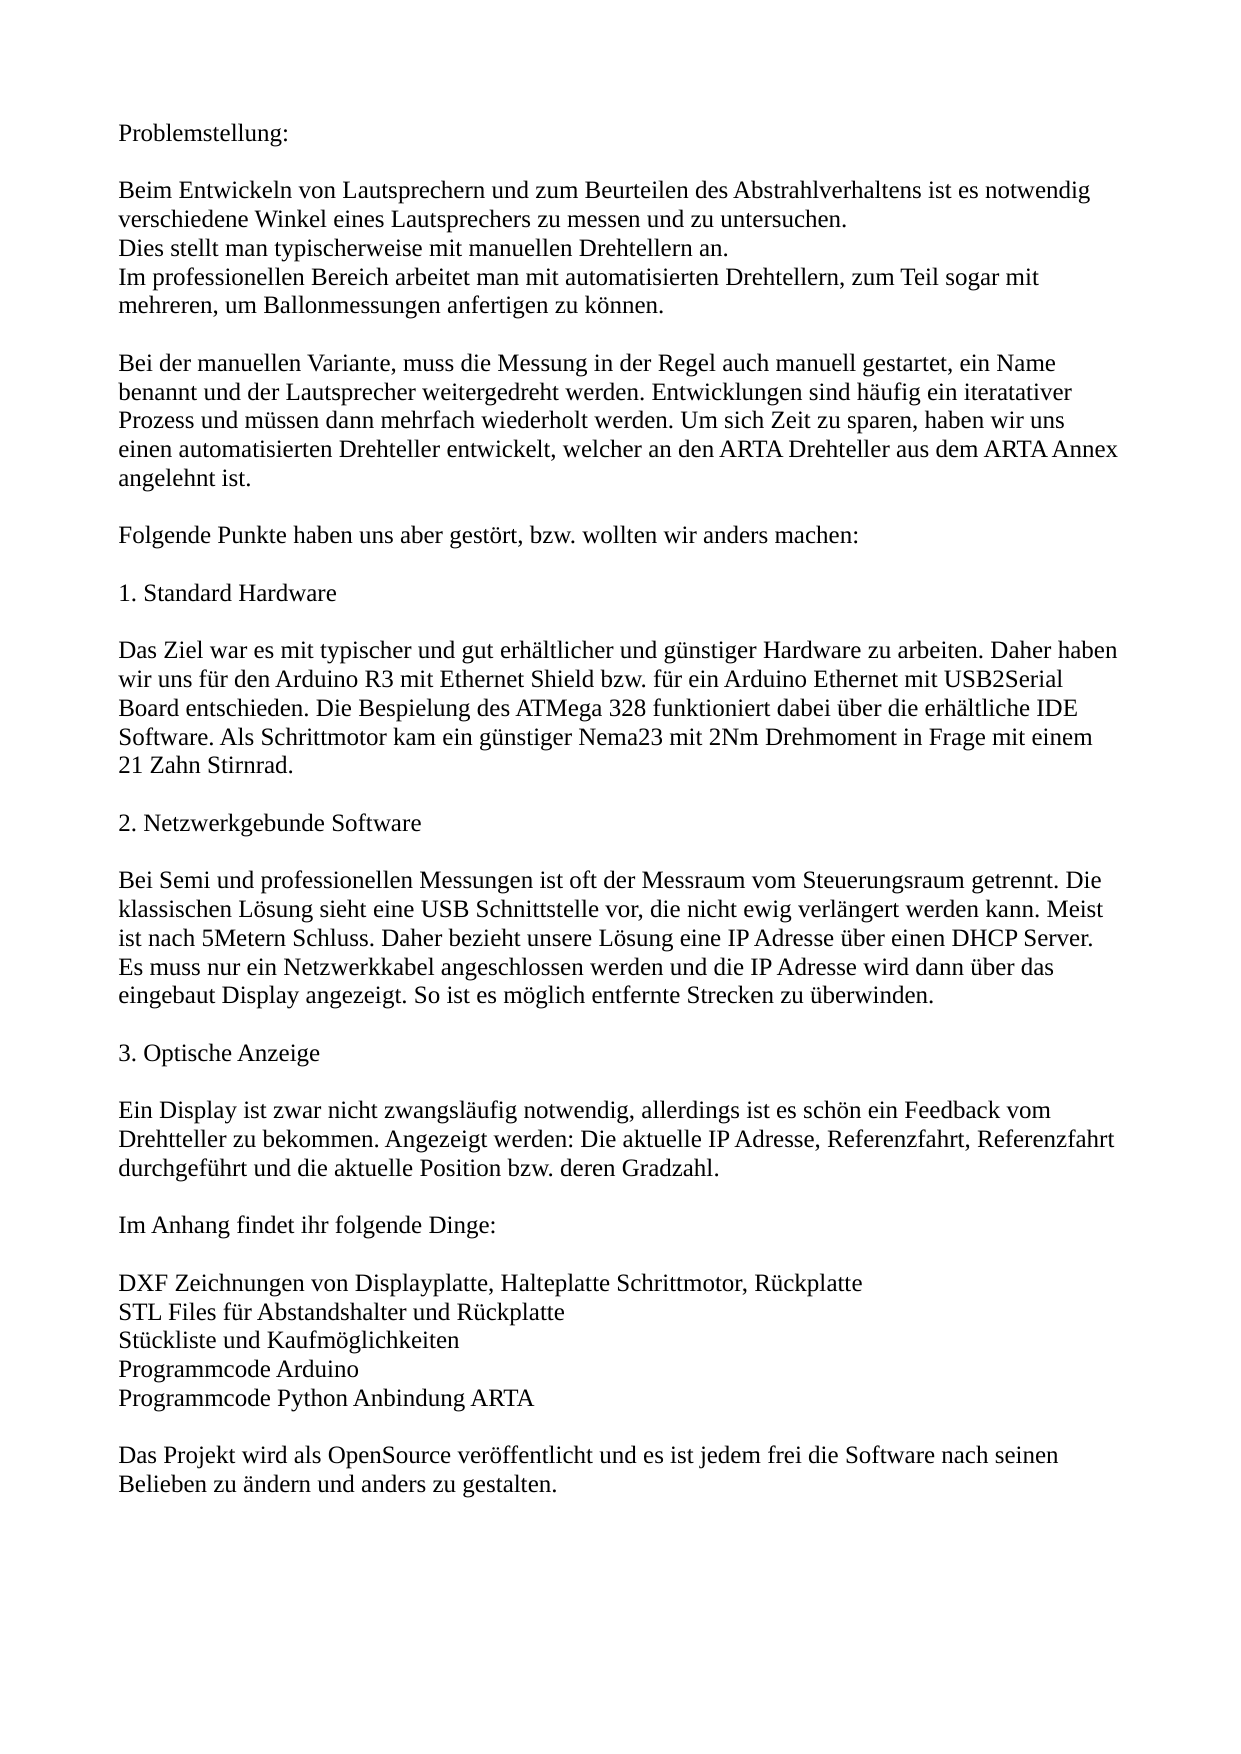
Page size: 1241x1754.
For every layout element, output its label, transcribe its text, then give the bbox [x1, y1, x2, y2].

text Programmcode Python Anbindung ARTA [118, 1383, 1122, 1412]
text 2. Netzwerkgebunde Software [118, 808, 1122, 837]
text Bei der manuellen Variante, muss die Messung in der Regel auch manuell gestartet, ein Name benannt und der Lautsprecher weitergedreht werden. Entwicklungen sind häufig ein iteratativer Prozess und müssen dann mehrfach wiederholt werden. Um sich Zeit zu sparen, haben wir uns einen automatisierten Drehteller entwickelt, welcher an den ARTA Drehteller aus dem ARTA Annex angelehnt ist. [118, 348, 1122, 492]
text Folgende Punkte haben uns aber gestört, bzw. wollten wir anders machen: [118, 521, 1122, 549]
text STL Files für Abstandshalter und Rückplatte [118, 1297, 1122, 1326]
text Im Anhang findet ihr folgende Dinge: [118, 1211, 1122, 1239]
text Dies stellt man typischerweise mit manuellen Drehtellern an. [118, 233, 1122, 262]
text 1. Standard Hardware [118, 578, 1122, 607]
text Problemstellung: [118, 118, 1122, 147]
text Stückliste und Kaufmöglichkeiten [118, 1326, 1122, 1354]
text Beim Entwickeln von Lautsprechern und zum Beurteilen des Abstrahlverhaltens ist es notwendig verschiedene Winkel eines Lautsprechers zu messen und zu untersuchen. [118, 176, 1122, 233]
text Programmcode Arduino [118, 1354, 1122, 1383]
text Ein Display ist zwar nicht zwangsläufig notwendig, allerdings ist es schön ein Feedback vom Drehtteller zu bekommen. Angezeigt werden: Die aktuelle IP Adresse, Referenzfahrt, Referenzfahrt durchgeführt und die aktuelle Position bzw. deren Gradzahl. [118, 1096, 1122, 1182]
text Im professionellen Bereich arbeitet man mit automatisierten Drehtellern, zum Teil sogar mit mehreren, um Ballonmessungen anfertigen zu können. [118, 262, 1122, 319]
text Das Ziel war es mit typischer und gut erhältlicher und günstiger Hardware zu arbeiten. Daher haben wir uns für den Arduino R3 mit Ethernet Shield bzw. für ein Arduino Ethernet mit USB2Serial Board entschieden. Die Bespielung des ATMega 328 funktioniert dabei über die erhältliche IDE Software. Als Schrittmotor kam ein günstiger Nema23 mit 2Nm Drehmoment in Frage mit einem 21 Zahn Stirnrad. [118, 636, 1122, 779]
text 3. Optische Anzeige [118, 1038, 1122, 1067]
text Das Projekt wird als OpenSource veröffentlicht und es ist jedem frei die Software nach seinen Belieben zu ändern und anders zu gestalten. [118, 1441, 1122, 1498]
text DXF Zeichnungen von Displayplatte, Halteplatte Schrittmotor, Rückplatte [118, 1268, 1122, 1297]
text Bei Semi und professionellen Messungen ist oft der Messraum vom Steuerungsraum getrennt. Die klassischen Lösung sieht eine USB Schnittstelle vor, die nicht ewig verlängert werden kann. Meist ist nach 5Metern Schluss. Daher bezieht unsere Lösung eine IP Adresse über einen DHCP Server. Es muss nur ein Netzwerkkabel angeschlossen werden und die IP Adresse wird dann über das eingebaut Display angezeigt. So ist es möglich entfernte Strecken zu überwinden. [118, 866, 1122, 1009]
